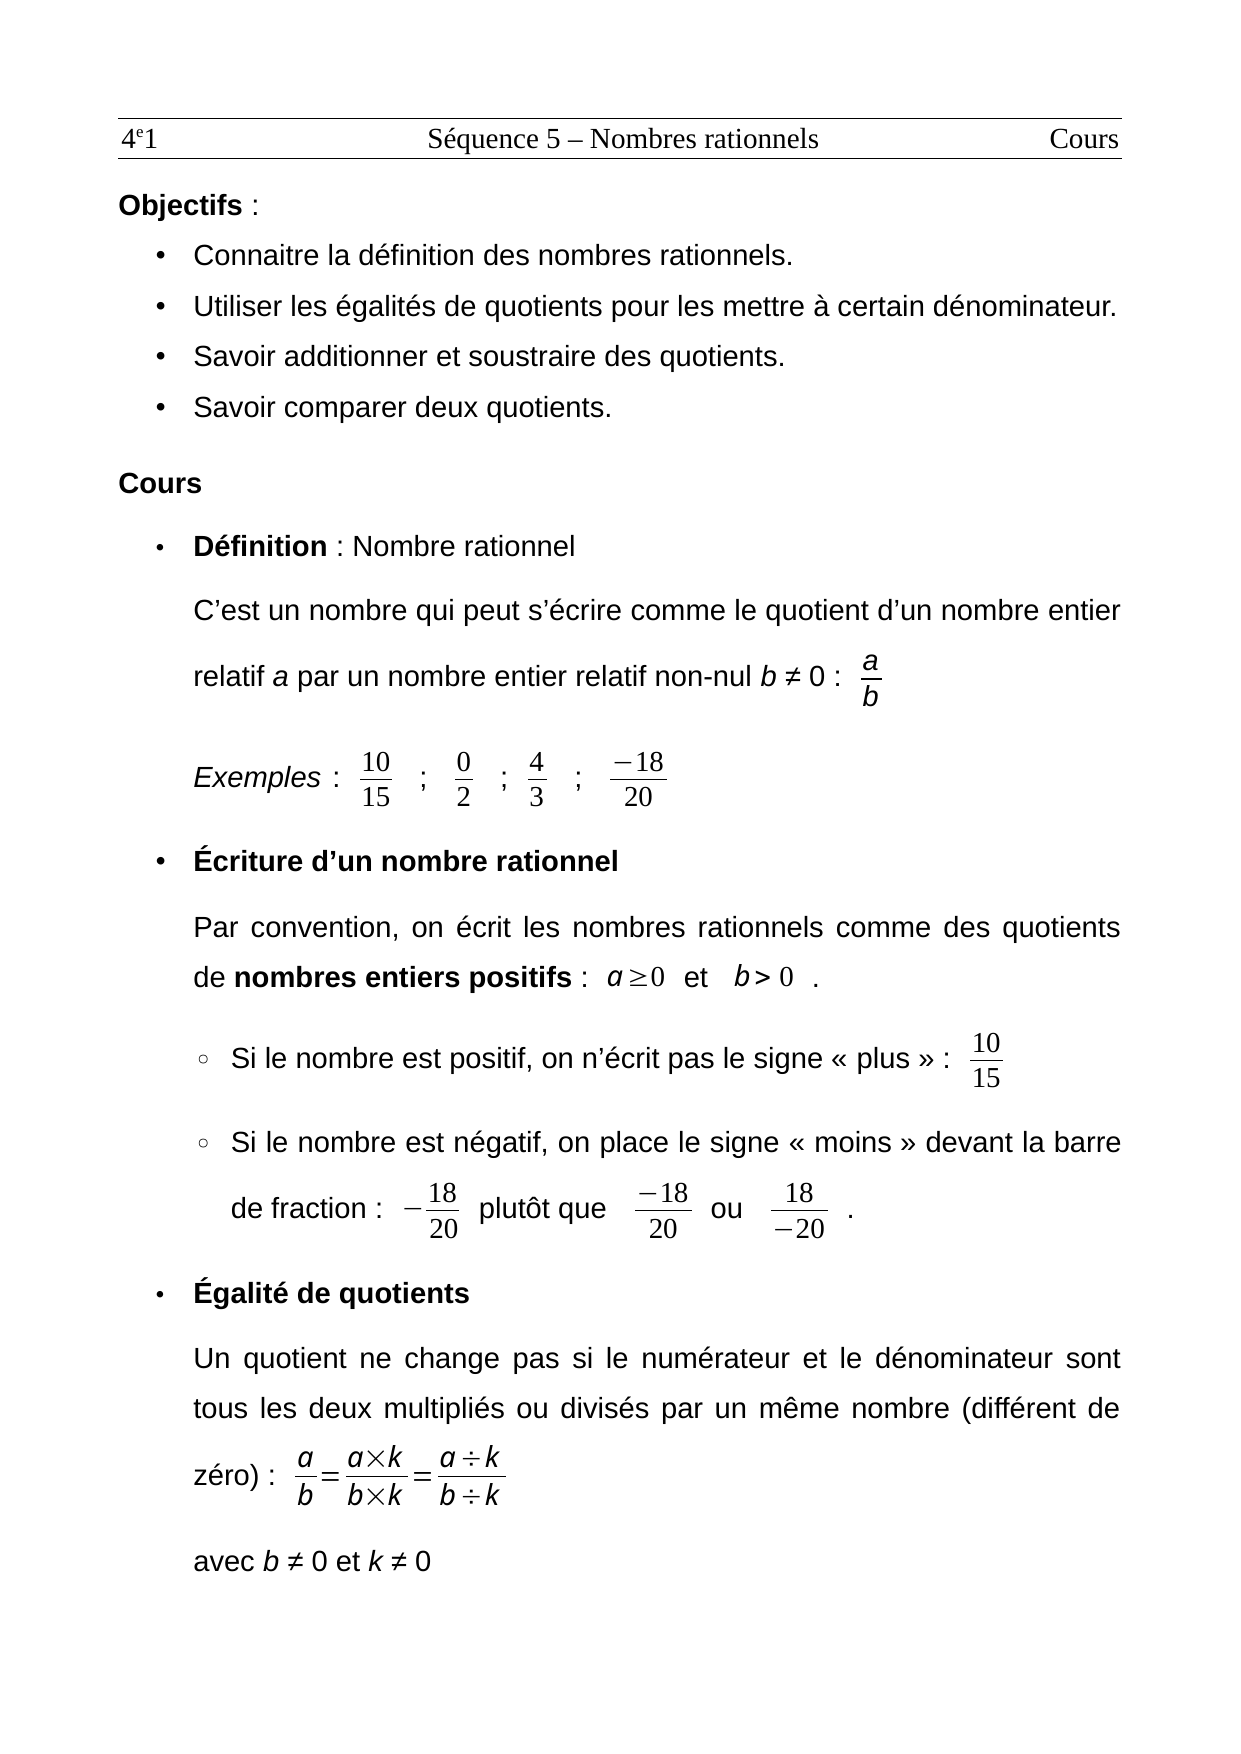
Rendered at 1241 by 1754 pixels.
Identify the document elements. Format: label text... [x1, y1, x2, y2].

list C’est un nombre qui peut s’écrire comme le quotient d’un nombre entier relatif a par un nombre entier relatif non-nul b ≠ 0 : [156, 593, 1122, 713]
list Utiliser les égalités de quotients pour les mettre à certain dénominateur. [156, 289, 1122, 323]
subtitle Cours [118, 466, 1122, 499]
list Si le nombre est négatif, on place le signe « moins » devant la barre de fraction :plutôt que ou . [193, 1125, 1122, 1244]
text Objectifs : [118, 188, 1122, 221]
list Connaitre la définition des nombres rationnels. [156, 238, 1122, 272]
list Un quotient ne change pas si le numérateur et le dénominateur sont tous les deux multipliés ou divisés par un même nombre (différent de zéro) : [156, 1341, 1122, 1513]
list avec b ≠ 0 et k ≠ 0 [156, 1544, 1122, 1578]
list Savoir additionner et soustraire des quotients. [156, 339, 1122, 373]
list Savoir comparer deux quotients. [156, 390, 1122, 424]
list Exemples : ; ; ; [156, 744, 1122, 813]
list Si le nombre est positif, on n’écrit pas le signe « plus » : [193, 1025, 1122, 1094]
list Écriture d’un nombre rationnel [156, 844, 1122, 878]
list Par convention, on écrit les nombres rationnels comme des quotients de nombres entiers positifs :et . [156, 909, 1122, 994]
list Définition : Nombre rationnel [156, 528, 1122, 562]
list Égalité de quotients [156, 1276, 1122, 1309]
